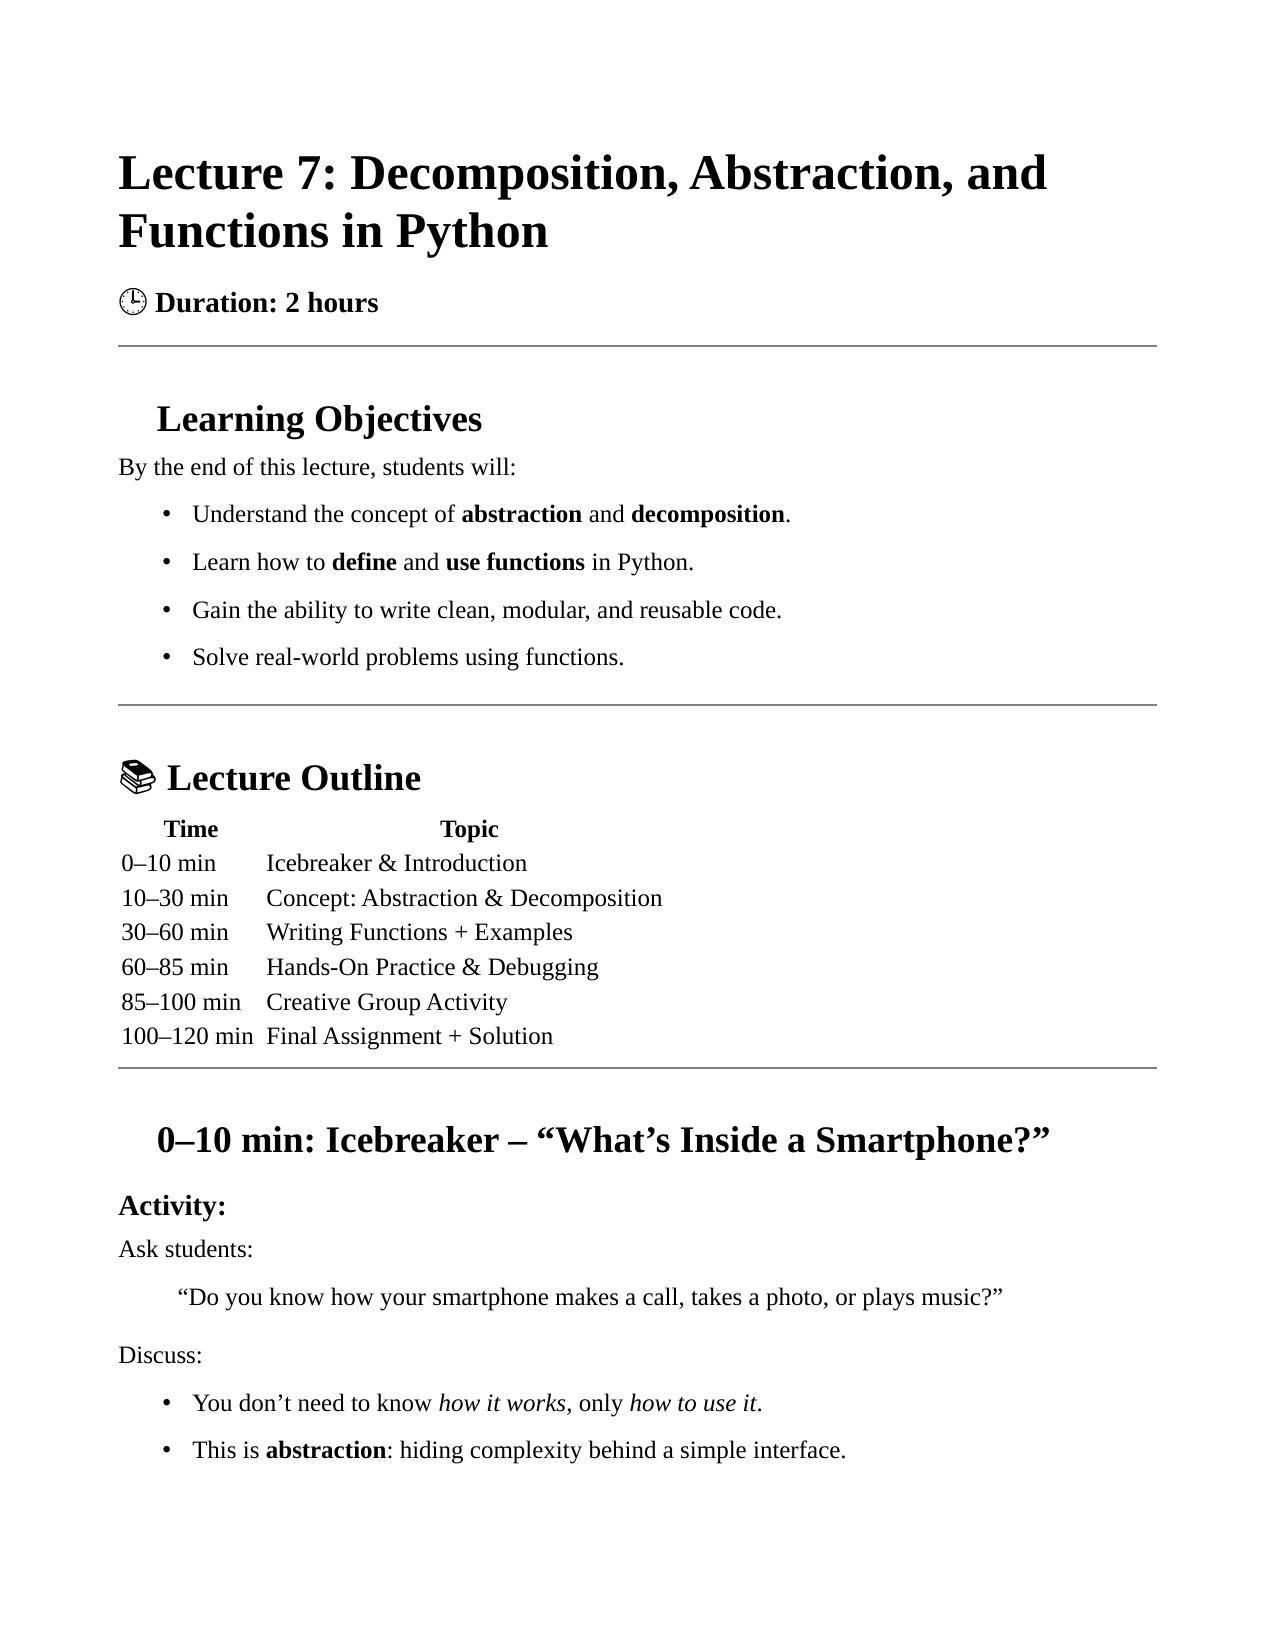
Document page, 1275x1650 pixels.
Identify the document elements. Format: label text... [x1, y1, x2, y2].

text Ask students: [118, 1234, 1157, 1263]
list This is abstraction: hiding complexity behind a simple interface. [162, 1435, 1157, 1464]
table_cell 10–30 min [118, 880, 263, 914]
list Learn how to define and use functions in Python. [162, 547, 1157, 576]
text Discuss: [118, 1340, 1157, 1369]
table_cell 0–10 min [118, 845, 263, 880]
table_cell Writing Functions + Examples [263, 915, 676, 949]
subtitle 📚 Lecture Outline [118, 755, 1157, 798]
table_cell Hands-On Practice & Debugging [263, 949, 676, 984]
table_cell Concept: Abstraction & Decomposition [263, 880, 676, 914]
table_header Topic [263, 811, 676, 845]
subtitle 🧊 0–10 min: Icebreaker – “What’s Inside a Smartphone?” [118, 1118, 1157, 1161]
list Gain the ability to write clean, modular, and reusable code. [162, 595, 1157, 623]
text By the end of this lecture, students will: [118, 452, 1157, 481]
text “Do you know how your smartphone makes a call, takes a photo, or plays music?” [177, 1282, 1098, 1311]
list Understand the concept of abstraction and decomposition. [162, 499, 1157, 528]
table_cell 30–60 min [118, 915, 263, 949]
table_cell Creative Group Activity [263, 984, 676, 1018]
table_cell 60–85 min [118, 949, 263, 984]
table_cell 100–120 min [118, 1018, 263, 1053]
table_cell Final Assignment + Solution [263, 1018, 676, 1053]
subtitle Lecture 7: Decomposition, Abstraction, and Functions in Python [118, 143, 1157, 258]
table_cell 85–100 min [118, 984, 263, 1018]
table_header Time [118, 811, 263, 845]
subtitle 🕒 Duration: 2 hours [118, 285, 1157, 319]
subtitle Activity: [118, 1188, 1157, 1222]
list Solve real-world problems using functions. [162, 642, 1157, 671]
table_cell Icebreaker & Introduction [263, 845, 676, 880]
subtitle 🎯 Learning Objectives [118, 396, 1157, 439]
list You don’t need to know how it works, only how to use it. [162, 1388, 1157, 1416]
